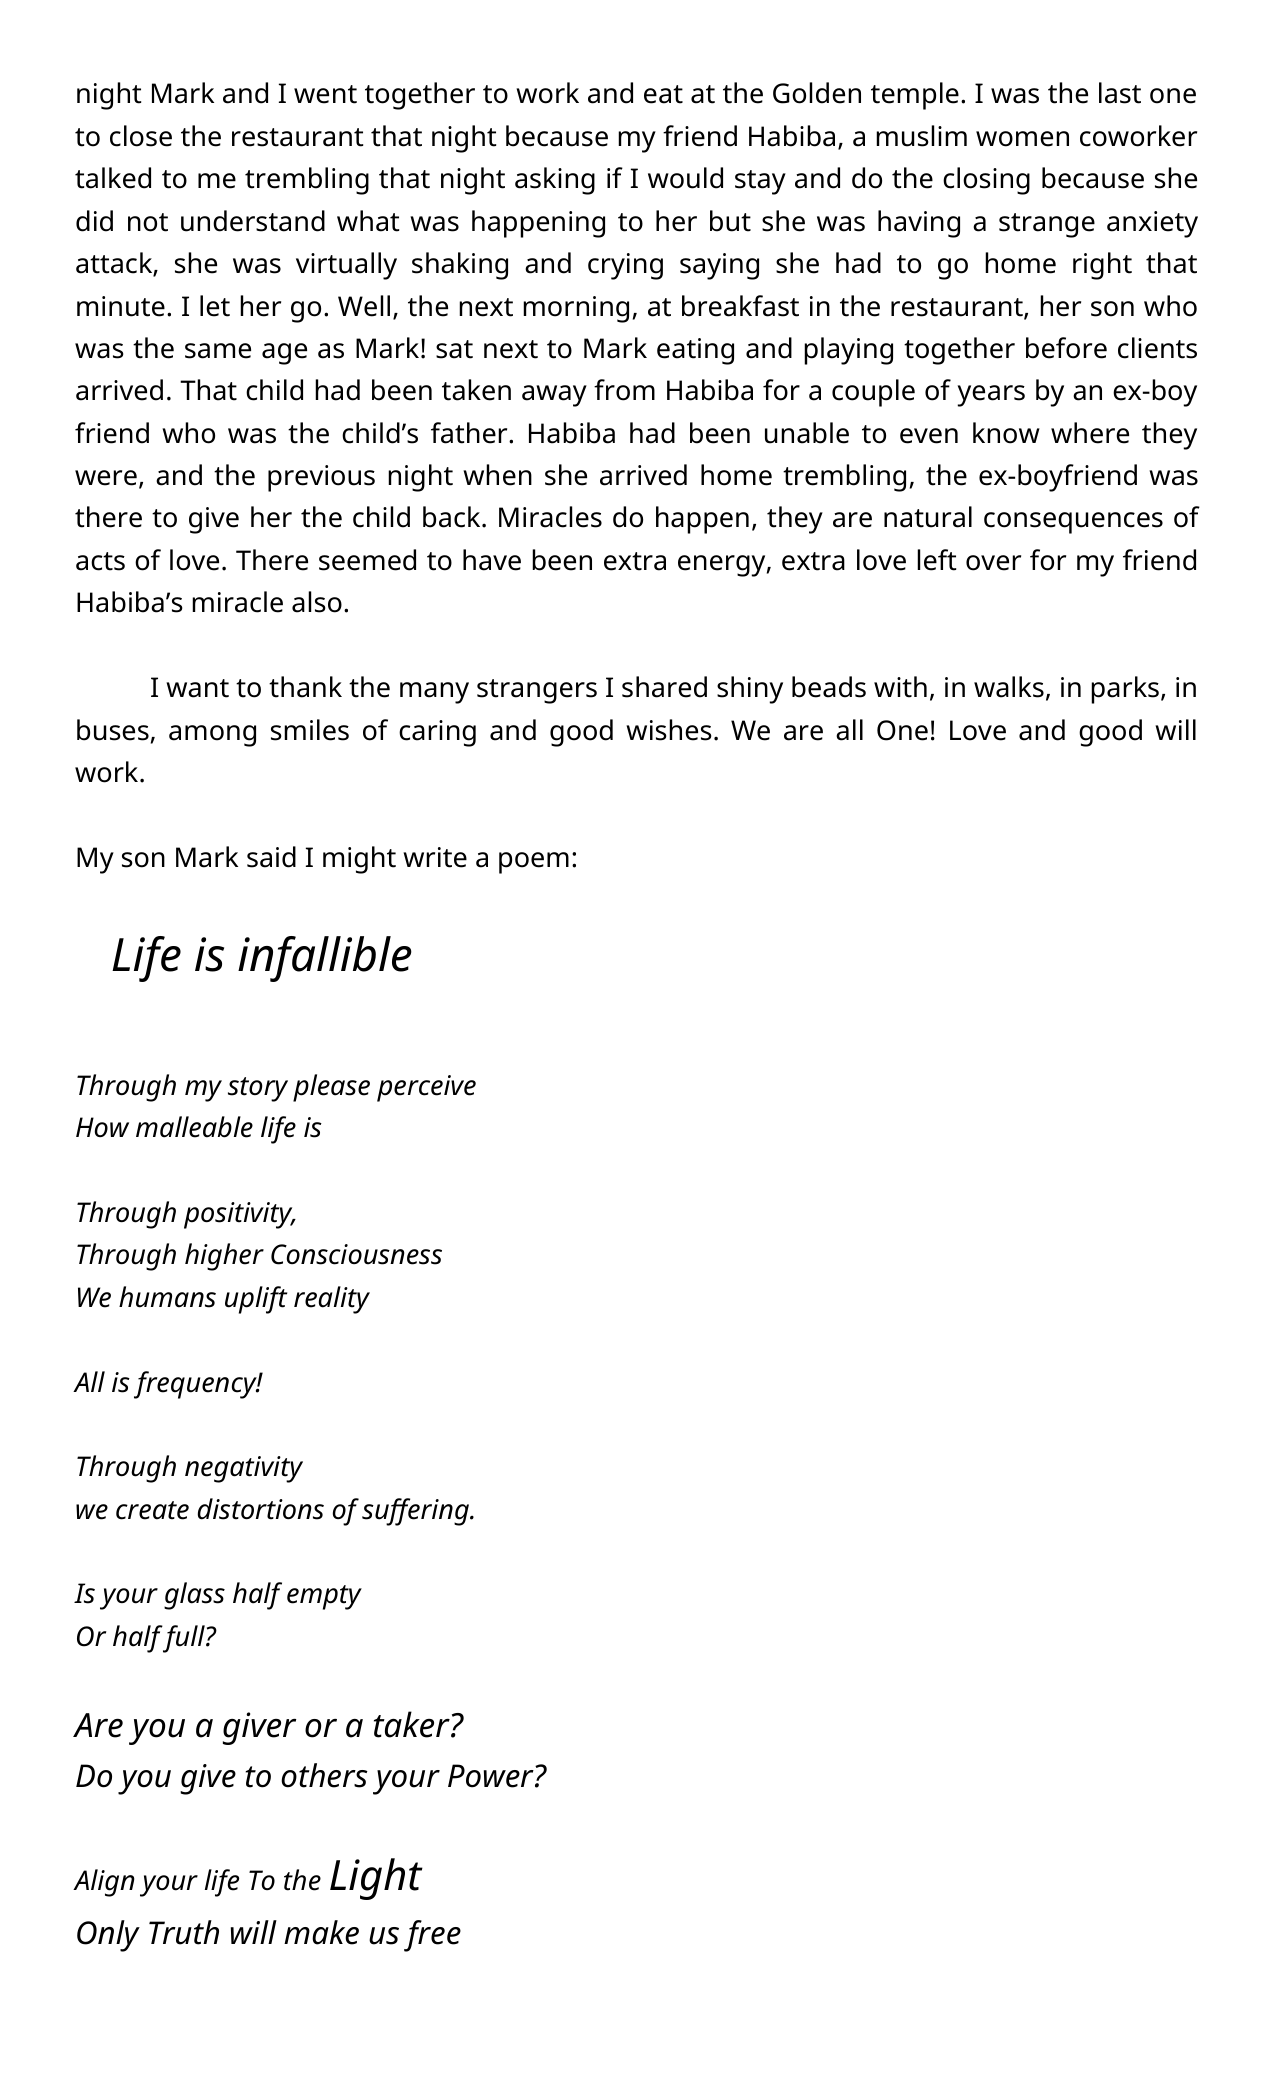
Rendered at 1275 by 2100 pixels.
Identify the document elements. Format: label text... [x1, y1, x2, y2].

text How malleable life is [75, 1109, 1200, 1146]
text we create distortions of suffering. [75, 1490, 1200, 1527]
text Life is infallible [75, 923, 1200, 985]
text Through positivity, [75, 1193, 1200, 1230]
text Or half full? [75, 1617, 1200, 1654]
text night Mark and I went together to work and eat at the Golden temple. I was the last one to close the restaurant that night because my friend Habiba, a muslim women coworker talked to me trembling that night asking if I would stay and do the closing because she did not understand what was happening to her but she was having a strange anxiety attack, she was virtually shaking and crying saying she had to go home right that minute. I let her go. Well, the next morning, at breakfast in the restaurant, her son who was the same age as Mark! sat next to Mark eating and playing together before clients arrived. That child had been taken away from Habiba for a couple of years by an ex-boy friend who was the child’s father. Habiba had been unable to even know where they were, and the previous night when she arrived home trembling, the ex-boyfriend was there to give her the child back. Miracles do happen, they are natural consequences of acts of love. There seemed to have been extra energy, extra love left over for my friend Habiba’s miracle also. [75, 75, 1200, 621]
text Through negativity [75, 1448, 1200, 1485]
text We humans uplift reality [75, 1278, 1200, 1315]
text I want to thank the many strangers I shared shiny beads with, in walks, in parks, in buses, among smiles of caring and good wishes. We are all One! Love and good will work. [75, 668, 1200, 790]
text All is frequency! [75, 1363, 1200, 1400]
text Is your glass half empty [75, 1575, 1200, 1612]
text Do you give to others your Power? [75, 1754, 1200, 1797]
text Through higher Consciousness [75, 1236, 1200, 1273]
text Only Truth will make us free [75, 1911, 1200, 1953]
text My son Mark said I might write a poem: [75, 838, 1200, 875]
text Are you a giver or a taker? [75, 1702, 1200, 1748]
text Through my story please perceive [75, 1066, 1200, 1103]
text Align your life To the Light [75, 1846, 1200, 1902]
